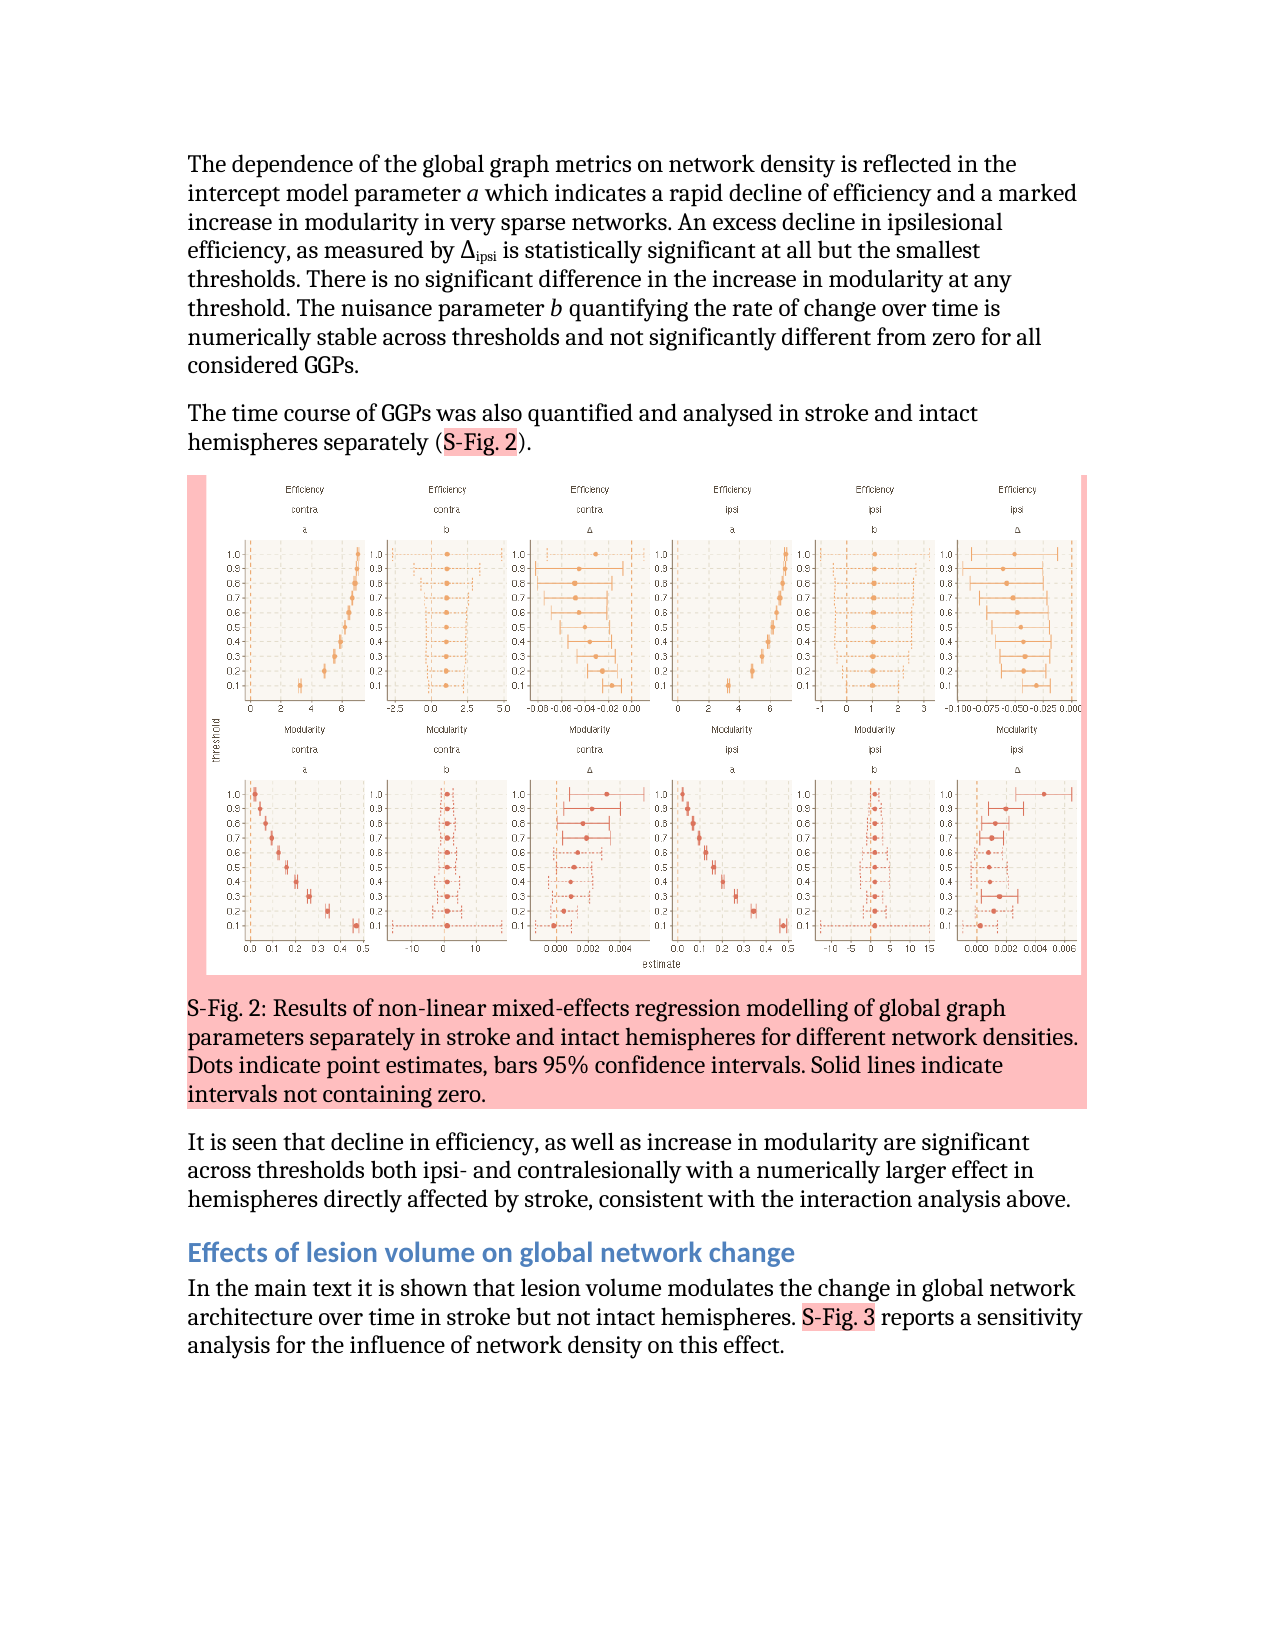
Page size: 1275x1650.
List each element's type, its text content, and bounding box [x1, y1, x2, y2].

subtitle Effects of lesion volume on global network change [187, 1234, 1087, 1270]
text It is seen that decline in efficiency, as well as increase in modularity are significant across thresholds both ipsi- and contralesionally with a numerically larger effect in hemispheres directly affected by stroke, consistent with the interaction analysis above. [187, 1127, 1087, 1214]
text The time course of GGPs was also quantified and analysed in stroke and intact hemispheres separately (S-Fig. 2). [187, 399, 1087, 456]
picture [206, 475, 1082, 975]
text In the main text it is shown that lesion volume modulates the change in global network architecture over time in stroke but not intact hemispheres. S-Fig. 3 reports a sensitivity analysis for the influence of network density on this effect. [187, 1274, 1087, 1360]
text S-Fig. 2: Results of non-linear mixed-effects regression modelling of global graph parameters separately in stroke and intact hemispheres for different network densities. Dots indicate point estimates, bars 95% confidence intervals. Solid lines indicate intervals not containing zero. [187, 994, 1087, 1109]
text The dependence of the global graph metrics on network density is reflected in the intercept model parameter which indicates a rapid decline of efficiency and a marked increase in modularity in very sparse networks. An excess decline in ipsilesional efficiency, as measured by Δipsi is statistically significant at all but the smallest thresholds. There is no significant difference in the increase in modularity at any threshold. The nuisance parameter quantifying the rate of change over time is numerically stable across thresholds and not significantly different from zero for all considered GGPs. [187, 150, 1087, 380]
